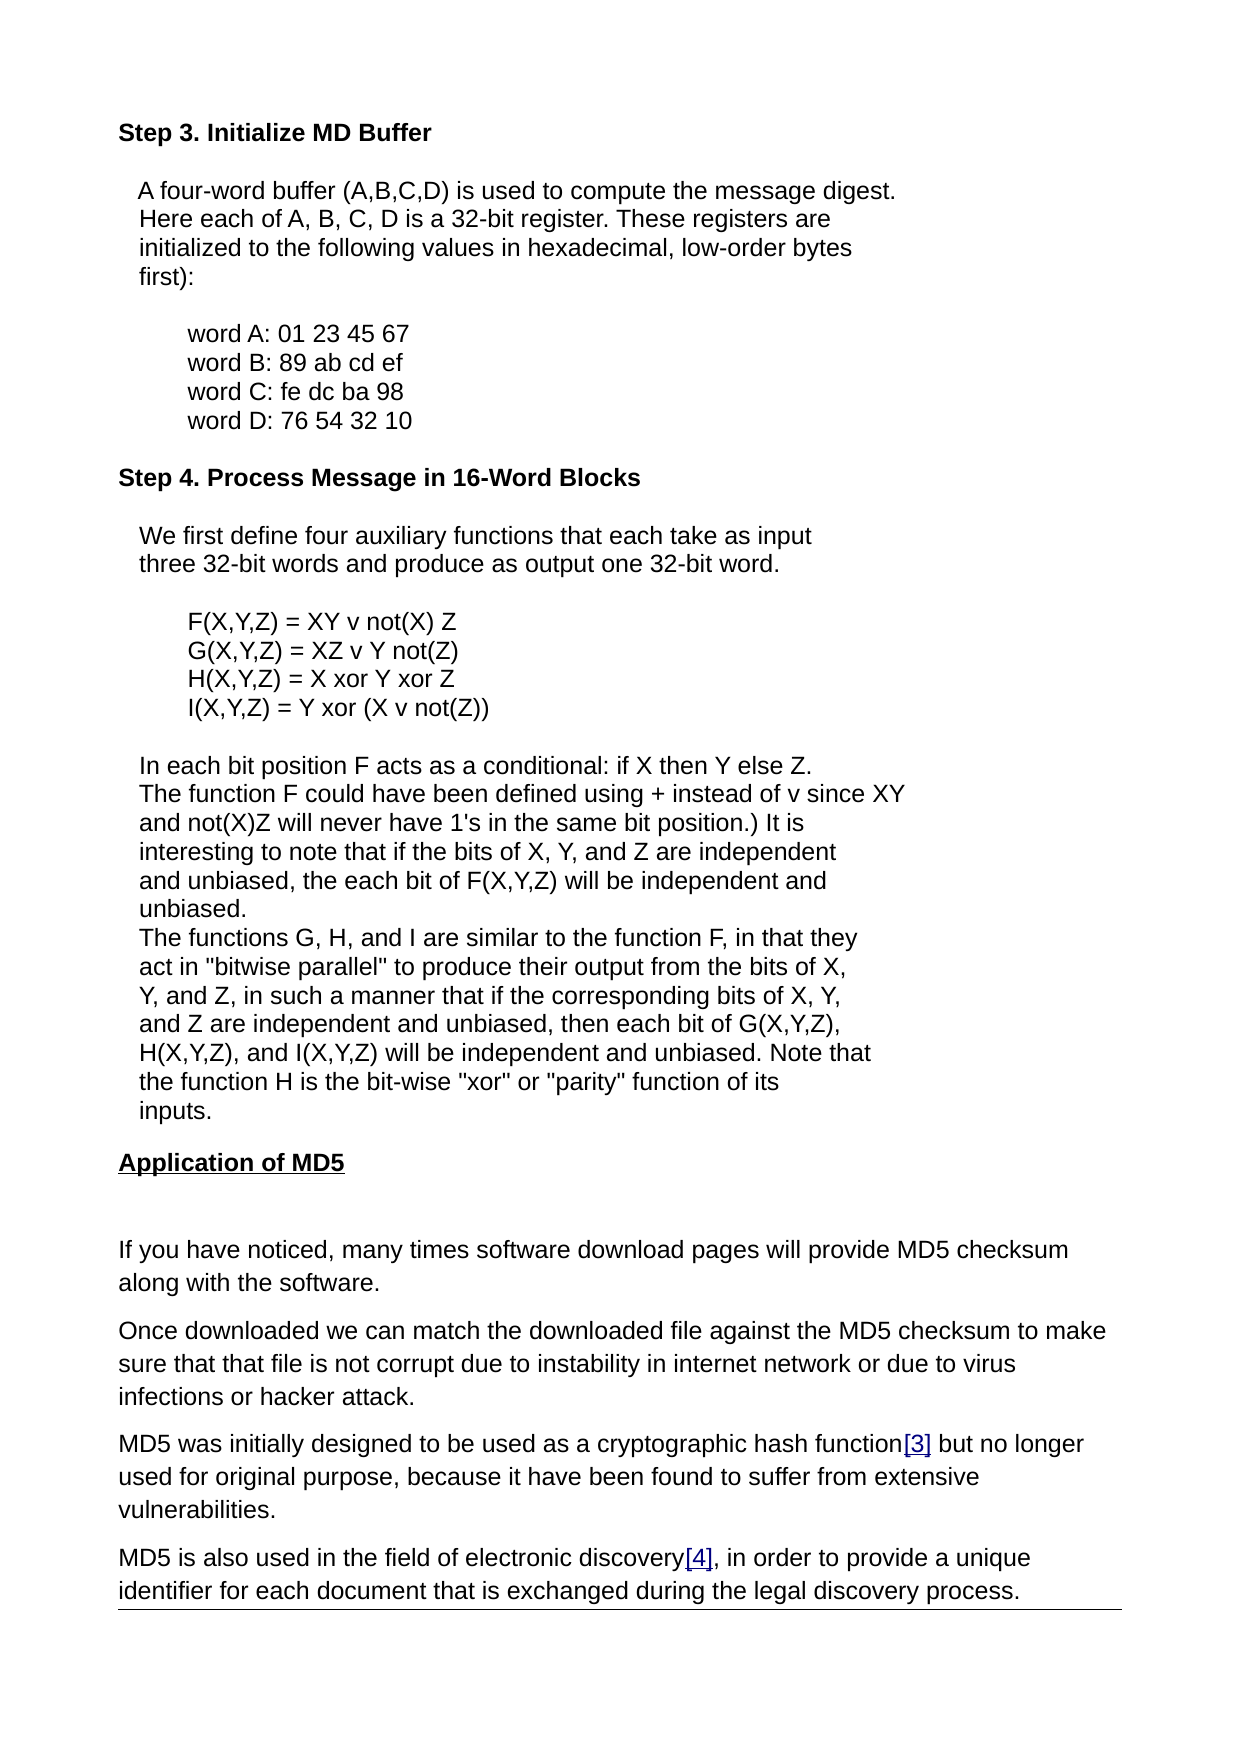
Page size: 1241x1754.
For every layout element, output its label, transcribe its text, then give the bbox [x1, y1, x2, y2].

text act in "bitwise parallel" to produce their output from the bits of X, [118, 952, 1122, 981]
text word D: 76 54 32 10 [118, 406, 1122, 434]
text MD5 was initially designed to be used as a cryptographic hash function[3] but no longer used for original purpose, because it have been found to suffer from extensive vulnerabilities. [118, 1429, 1122, 1524]
text word C: fe dc ba 98 [118, 377, 1122, 406]
text Application of MD5 [118, 1148, 1122, 1177]
text word A: 01 23 45 67 [118, 319, 1122, 348]
text and Z are independent and unbiased, then each bit of G(X,Y,Z), [118, 1009, 1122, 1038]
text word B: 89 ab cd ef [118, 348, 1122, 377]
text Here each of A, B, C, D is a 32-bit register. These registers are [118, 204, 1122, 233]
text Step 3. Initialize MD Buffer [118, 118, 1122, 147]
text and unbiased, the each bit of F(X,Y,Z) will be independent and [118, 866, 1122, 894]
text unbiased. [118, 894, 1122, 923]
text initialized to the following values in hexadecimal, low-order bytes [118, 233, 1122, 262]
text A four-word buffer (A,B,C,D) is used to compute the message digest. [118, 176, 1122, 204]
text The functions G, H, and I are similar to the function F, in that they [118, 923, 1122, 952]
text Step 4. Process Message in 16-Word Blocks [118, 463, 1122, 492]
text I(X,Y,Z) = Y xor (X v not(Z)) [118, 693, 1122, 722]
text Y, and Z, in such a manner that if the corresponding bits of X, Y, [118, 981, 1122, 1009]
text MD5 is also used in the field of electronic discovery[4], in order to provide a unique identifier for each document that is exchanged during the legal discovery process. [118, 1543, 1122, 1609]
text H(X,Y,Z) = X xor Y xor Z [118, 664, 1122, 693]
text In each bit position F acts as a conditional: if X then Y else Z. [118, 751, 1122, 779]
text The function F could have been defined using + instead of v since XY [118, 779, 1122, 808]
text first): [118, 262, 1122, 291]
text G(X,Y,Z) = XZ v Y not(Z) [118, 636, 1122, 664]
text and not(X)Z will never have 1's in the same bit position.) It is [118, 808, 1122, 837]
text If you have noticed, many times software download pages will provide MD5 checksum along with the software. [118, 1235, 1122, 1297]
text interesting to note that if the bits of X, Y, and Z are independent [118, 837, 1122, 866]
text H(X,Y,Z), and I(X,Y,Z) will be independent and unbiased. Note that [118, 1038, 1122, 1067]
text Once downloaded we can match the downloaded file against the MD5 checksum to make sure that that file is not corrupt due to instability in internet network or due to virus infections or hacker attack. [118, 1316, 1122, 1410]
text three 32-bit words and produce as output one 32-bit word. [118, 549, 1122, 578]
text We first define four auxiliary functions that each take as input [118, 521, 1122, 549]
text the function H is the bit-wise "xor" or "parity" function of its [118, 1067, 1122, 1096]
text F(X,Y,Z) = XY v not(X) Z [118, 607, 1122, 636]
text inputs. [118, 1096, 1122, 1124]
